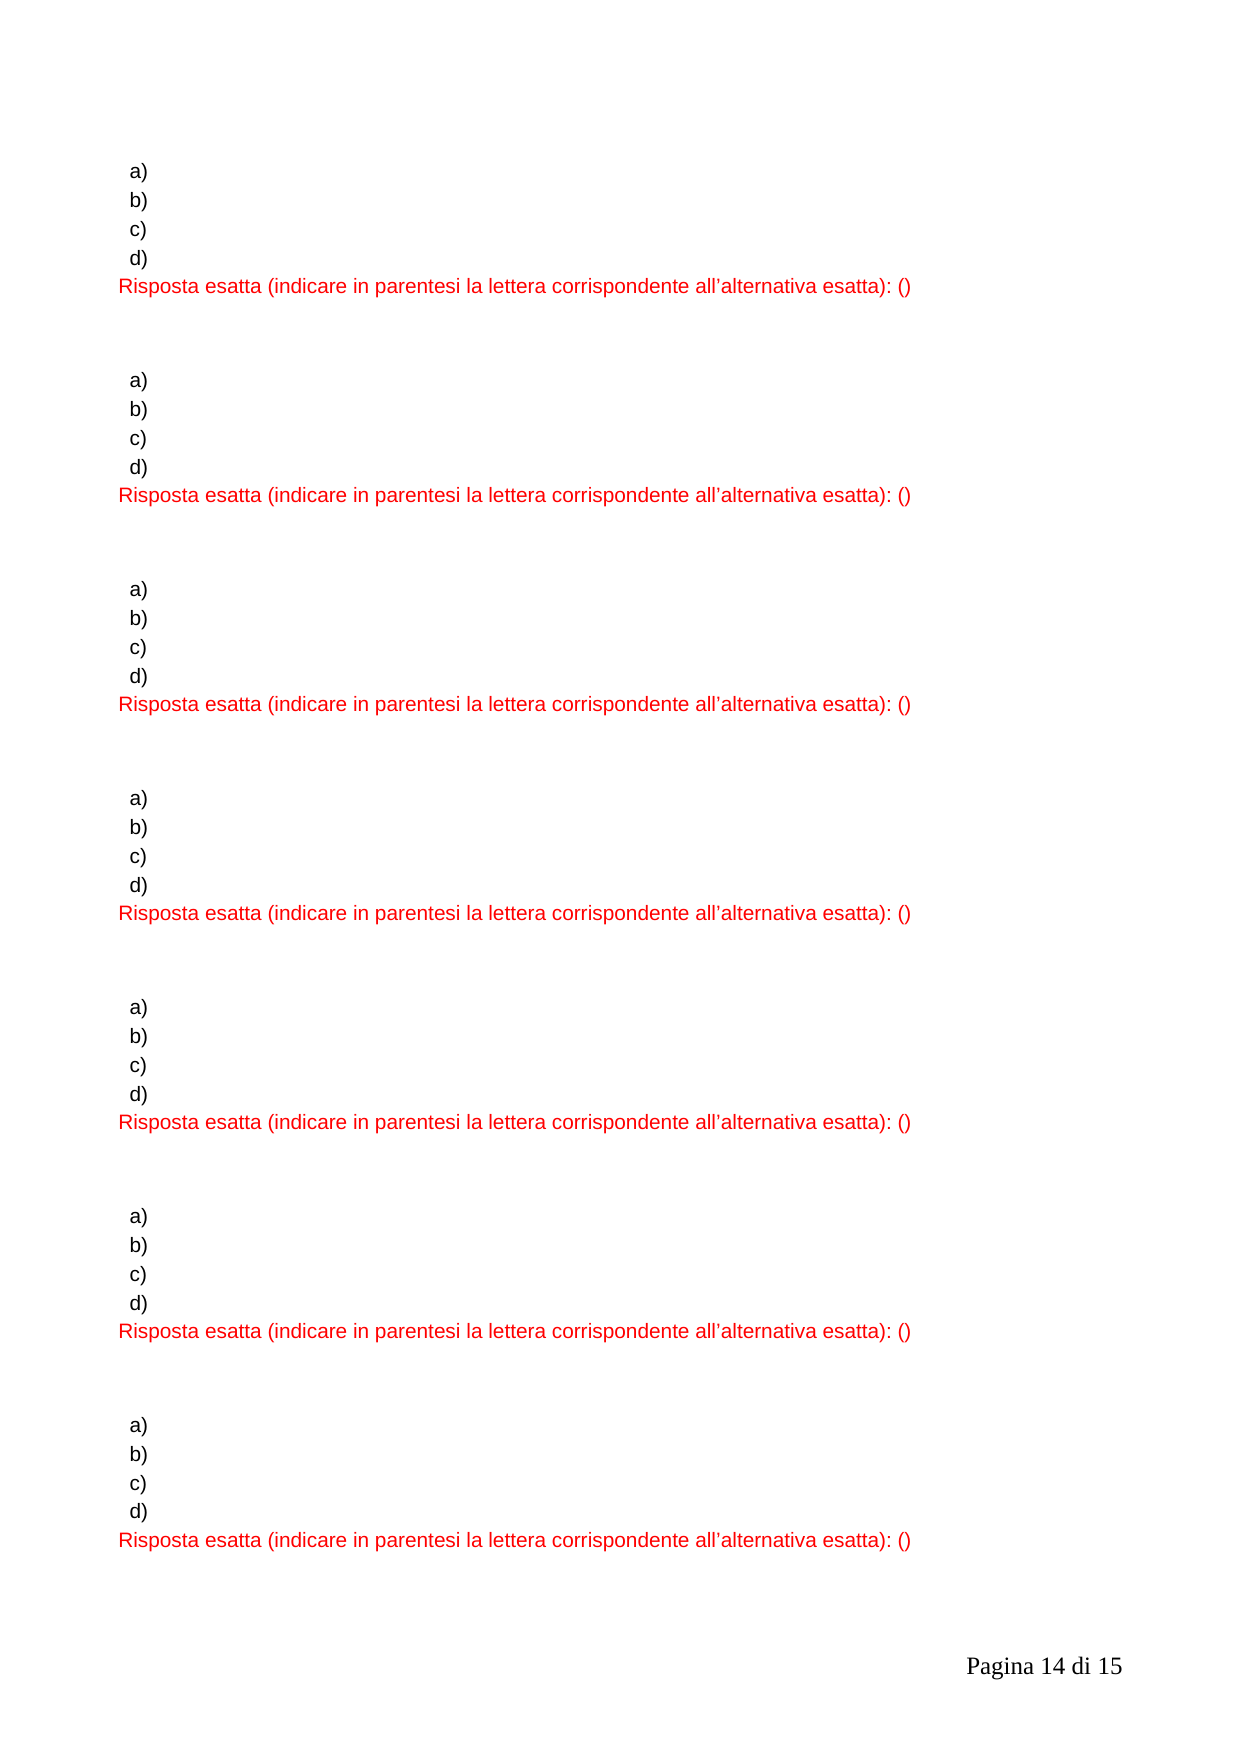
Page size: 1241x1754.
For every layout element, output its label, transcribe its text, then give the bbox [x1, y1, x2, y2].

text Risposta esatta (indicare in parentesi la lettera corrispondente all’alternativa esatta): () [118, 1528, 1122, 1552]
table_cell b) [118, 1233, 159, 1262]
table_cell b) [118, 606, 159, 635]
table_cell [159, 397, 1142, 426]
table_header 98 [56, 1372, 118, 1401]
table_cell [159, 1053, 1142, 1081]
table_cell b) [118, 188, 159, 217]
table_cell [56, 188, 118, 217]
table_cell [159, 246, 1142, 274]
table_cell c) [118, 635, 159, 663]
table_cell [159, 188, 1142, 217]
table_cell b) [118, 1024, 159, 1053]
table_cell d) [118, 1499, 159, 1528]
table_cell [56, 1192, 118, 1233]
table_cell [56, 1499, 118, 1528]
table_cell [56, 774, 118, 815]
table_cell c) [118, 1262, 159, 1290]
table_cell [159, 873, 1142, 901]
table_cell [56, 356, 118, 397]
table_cell [159, 1401, 1142, 1442]
table_cell b) [118, 815, 159, 844]
table_cell [56, 1401, 118, 1442]
text Risposta esatta (indicare in parentesi la lettera corrispondente all’alternativa esatta): () [118, 1319, 1122, 1343]
table_cell [56, 1233, 118, 1262]
table_cell [56, 1290, 118, 1319]
table_header [118, 1163, 1142, 1192]
table_cell d) [118, 873, 159, 901]
table_cell a) [118, 983, 159, 1024]
table_cell [56, 455, 118, 483]
table_cell [159, 983, 1142, 1024]
table_cell [56, 635, 118, 663]
table_cell d) [118, 1081, 159, 1110]
table_cell [56, 983, 118, 1024]
table_cell b) [118, 397, 159, 426]
table_cell [56, 873, 118, 901]
table_header 95 [56, 745, 118, 774]
table_header [118, 327, 1142, 356]
text Risposta esatta (indicare in parentesi la lettera corrispondente all’alternativa esatta): () [118, 692, 1122, 716]
table_cell [159, 147, 1142, 188]
table_cell [159, 606, 1142, 635]
table_cell [159, 815, 1142, 844]
table_cell [56, 844, 118, 872]
table_cell [56, 1442, 118, 1471]
table_cell [56, 1081, 118, 1110]
table_cell [56, 246, 118, 274]
table_cell d) [118, 664, 159, 692]
table_cell [159, 1024, 1142, 1053]
table_cell c) [118, 1053, 159, 1081]
table_header 94 [56, 536, 118, 565]
table_cell [56, 147, 118, 188]
table_cell [159, 356, 1142, 397]
table_cell [56, 397, 118, 426]
table_cell [159, 1233, 1142, 1262]
table_cell a) [118, 774, 159, 815]
table_cell [56, 664, 118, 692]
table_cell [159, 426, 1142, 454]
table_cell [159, 635, 1142, 663]
table_header 92 [56, 118, 118, 147]
text Risposta esatta (indicare in parentesi la lettera corrispondente all’alternativa esatta): () [118, 901, 1122, 925]
table_cell a) [118, 1192, 159, 1233]
table_cell d) [118, 455, 159, 483]
table_cell [159, 1262, 1142, 1290]
table_cell [56, 606, 118, 635]
table_cell [159, 1442, 1142, 1471]
table_header [118, 745, 1142, 774]
table_cell [159, 664, 1142, 692]
table_cell a) [118, 147, 159, 188]
table_cell [159, 217, 1142, 246]
table_cell [159, 1499, 1142, 1528]
table_cell [159, 1471, 1142, 1499]
table_cell [56, 1471, 118, 1499]
text Risposta esatta (indicare in parentesi la lettera corrispondente all’alternativa esatta): () [118, 483, 1122, 507]
table_cell c) [118, 1471, 159, 1499]
table_cell [159, 844, 1142, 872]
table_cell [159, 774, 1142, 815]
table_cell [56, 815, 118, 844]
table_cell [56, 1262, 118, 1290]
text Risposta esatta (indicare in parentesi la lettera corrispondente all’alternativa esatta): () [118, 274, 1122, 298]
table_cell [159, 1192, 1142, 1233]
text Risposta esatta (indicare in parentesi la lettera corrispondente all’alternativa esatta): () [118, 1110, 1122, 1134]
table_cell [159, 1290, 1142, 1319]
table_cell d) [118, 1290, 159, 1319]
table_cell c) [118, 844, 159, 872]
table_cell [159, 1081, 1142, 1110]
table_cell [56, 1053, 118, 1081]
table_cell d) [118, 246, 159, 274]
table_cell [159, 455, 1142, 483]
table_cell c) [118, 217, 159, 246]
table_cell a) [118, 565, 159, 606]
table_header 97 [56, 1163, 118, 1192]
table_header [118, 118, 1142, 147]
table_cell b) [118, 1442, 159, 1471]
table_header 93 [56, 327, 118, 356]
table_cell [159, 565, 1142, 606]
table_cell [56, 565, 118, 606]
table_cell c) [118, 426, 159, 454]
table_header [118, 954, 1142, 983]
table_cell [56, 217, 118, 246]
table_cell a) [118, 356, 159, 397]
table_header [118, 1372, 1142, 1401]
table_header 96 [56, 954, 118, 983]
table_header [118, 536, 1142, 565]
table_cell [56, 1024, 118, 1053]
table_cell [56, 426, 118, 454]
table_cell a) [118, 1401, 159, 1442]
